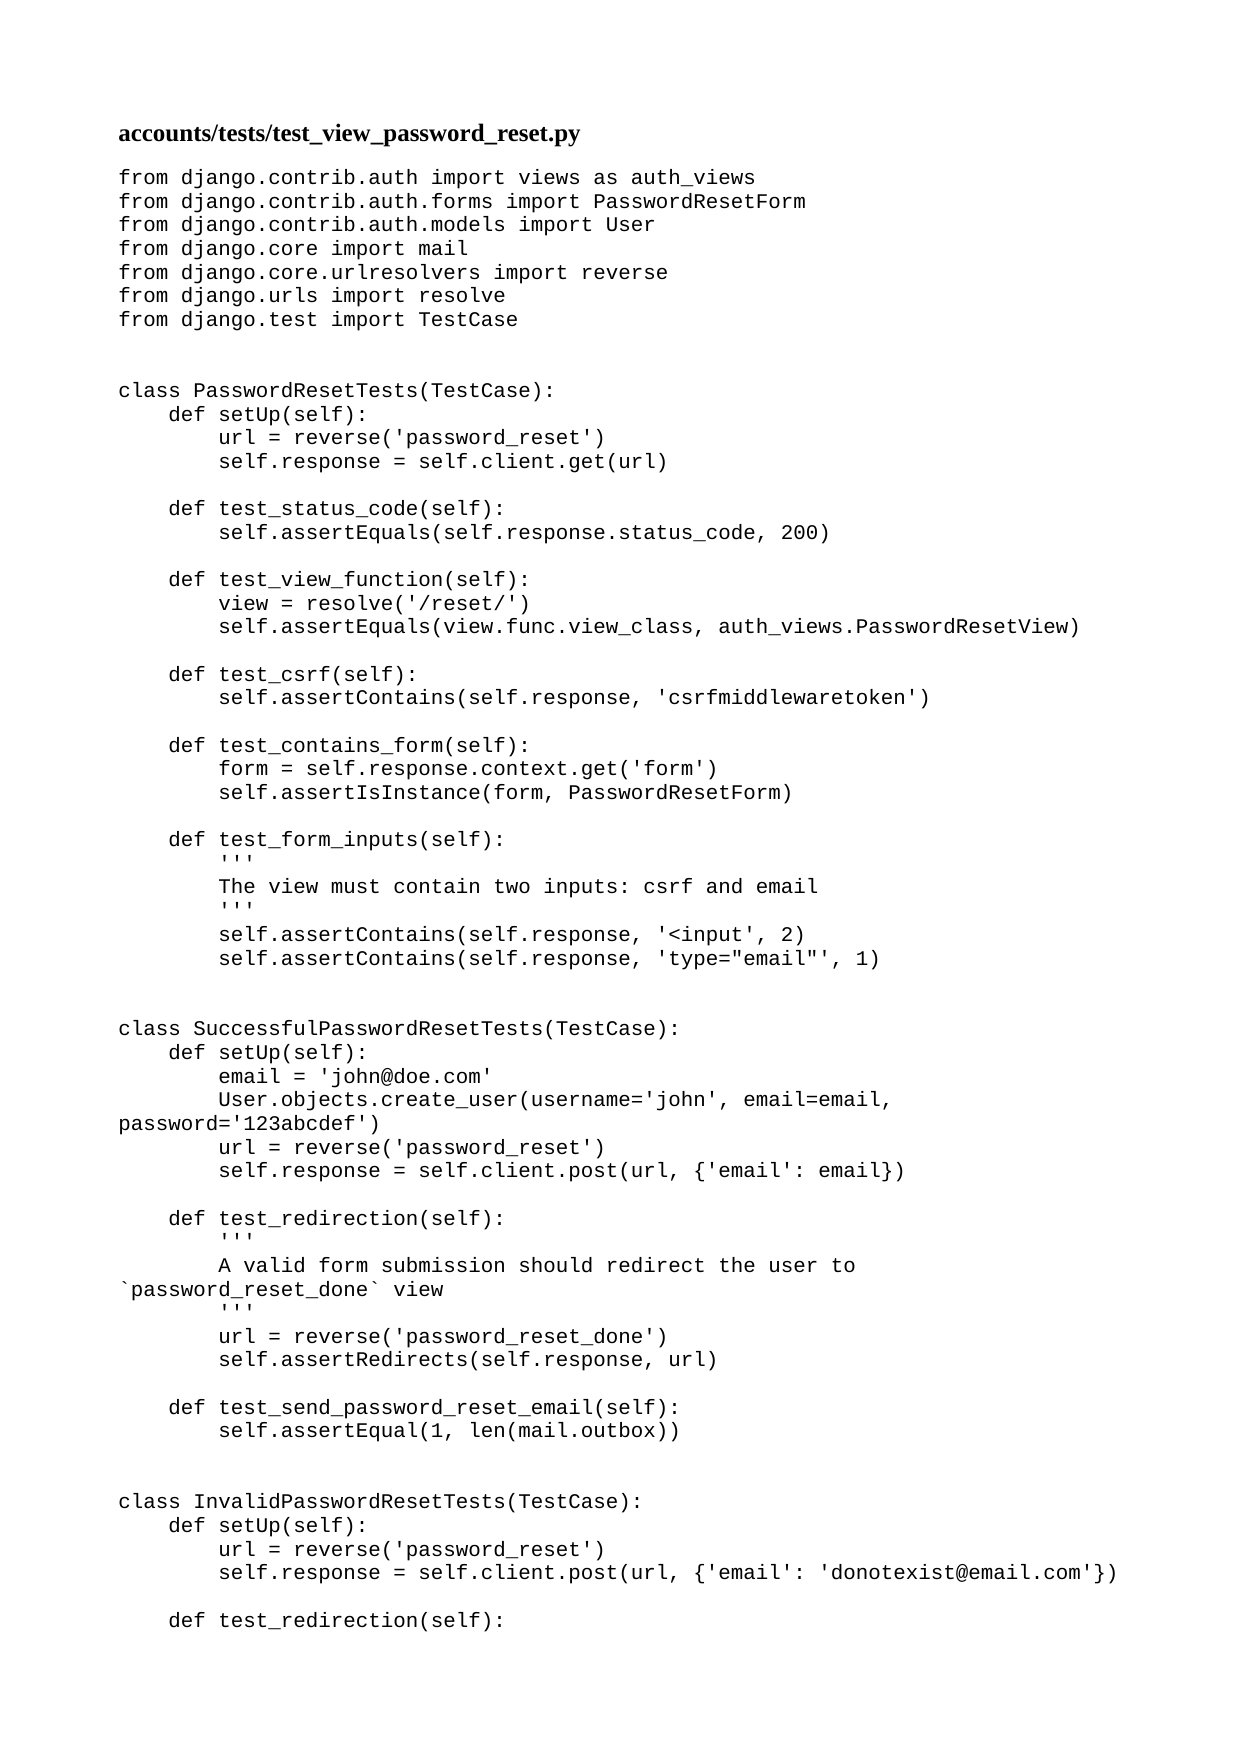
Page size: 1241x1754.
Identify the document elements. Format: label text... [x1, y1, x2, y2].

text def test_csrf(self): [118, 664, 1122, 687]
text from django.core.urlresolvers import reverse [118, 262, 1122, 285]
text url = reverse('password_reset_done') [118, 1326, 1122, 1349]
text def test_redirection(self): [118, 1609, 1122, 1633]
text def test_view_function(self): [118, 569, 1122, 593]
text def setUp(self): [118, 1515, 1122, 1539]
text self.assertRedirects(self.response, url) [118, 1349, 1122, 1373]
text self.assertIsInstance(form, PasswordResetForm) [118, 782, 1122, 806]
text from django.test import TestCase [118, 309, 1122, 333]
text self.assertContains(self.response, 'csrfmiddlewaretoken') [118, 687, 1122, 711]
text self.assertEquals(self.response.status_code, 200) [118, 522, 1122, 546]
text view = resolve('/reset/') [118, 593, 1122, 616]
text form = self.response.context.get('form') [118, 758, 1122, 782]
text url = reverse('password_reset') [118, 427, 1122, 451]
text ''' [118, 1302, 1122, 1326]
text from django.contrib.auth import views as auth_views [118, 167, 1122, 191]
text ''' [118, 1231, 1122, 1255]
text class InvalidPasswordResetTests(TestCase): [118, 1491, 1122, 1515]
text User.objects.create_user(username='john', email=email, password='123abcdef') [118, 1089, 1122, 1137]
text url = reverse('password_reset') [118, 1137, 1122, 1160]
text A valid form submission should redirect the user to `password_reset_done` view [118, 1255, 1122, 1302]
text from django.contrib.auth.forms import PasswordResetForm [118, 191, 1122, 214]
text def test_redirection(self): [118, 1208, 1122, 1231]
text self.response = self.client.post(url, {'email': 'donotexist@email.com'}) [118, 1562, 1122, 1586]
text ''' [118, 900, 1122, 924]
text self.assertContains(self.response, 'type="email"', 1) [118, 947, 1122, 971]
text The view must contain two inputs: csrf and email [118, 877, 1122, 900]
text class PasswordResetTests(TestCase): [118, 380, 1122, 404]
text class SuccessfulPasswordResetTests(TestCase): [118, 1018, 1122, 1042]
text self.response = self.client.get(url) [118, 451, 1122, 474]
text ''' [118, 853, 1122, 877]
text def test_form_inputs(self): [118, 829, 1122, 853]
text accounts/tests/test_view_password_reset.py [118, 118, 1122, 147]
text url = reverse('password_reset') [118, 1539, 1122, 1562]
text def test_status_code(self): [118, 498, 1122, 522]
text self.assertEqual(1, len(mail.outbox)) [118, 1420, 1122, 1444]
text from django.contrib.auth.models import User [118, 214, 1122, 238]
text def setUp(self): [118, 404, 1122, 427]
text self.assertContains(self.response, '<input', 2) [118, 924, 1122, 947]
text from django.urls import resolve [118, 285, 1122, 309]
text self.response = self.client.post(url, {'email': email}) [118, 1160, 1122, 1184]
text def test_contains_form(self): [118, 735, 1122, 758]
text from django.core import mail [118, 238, 1122, 262]
text def test_send_password_reset_email(self): [118, 1397, 1122, 1420]
text def setUp(self): [118, 1042, 1122, 1066]
text self.assertEquals(view.func.view_class, auth_views.PasswordResetView) [118, 616, 1122, 640]
text email = 'john@doe.com' [118, 1066, 1122, 1089]
